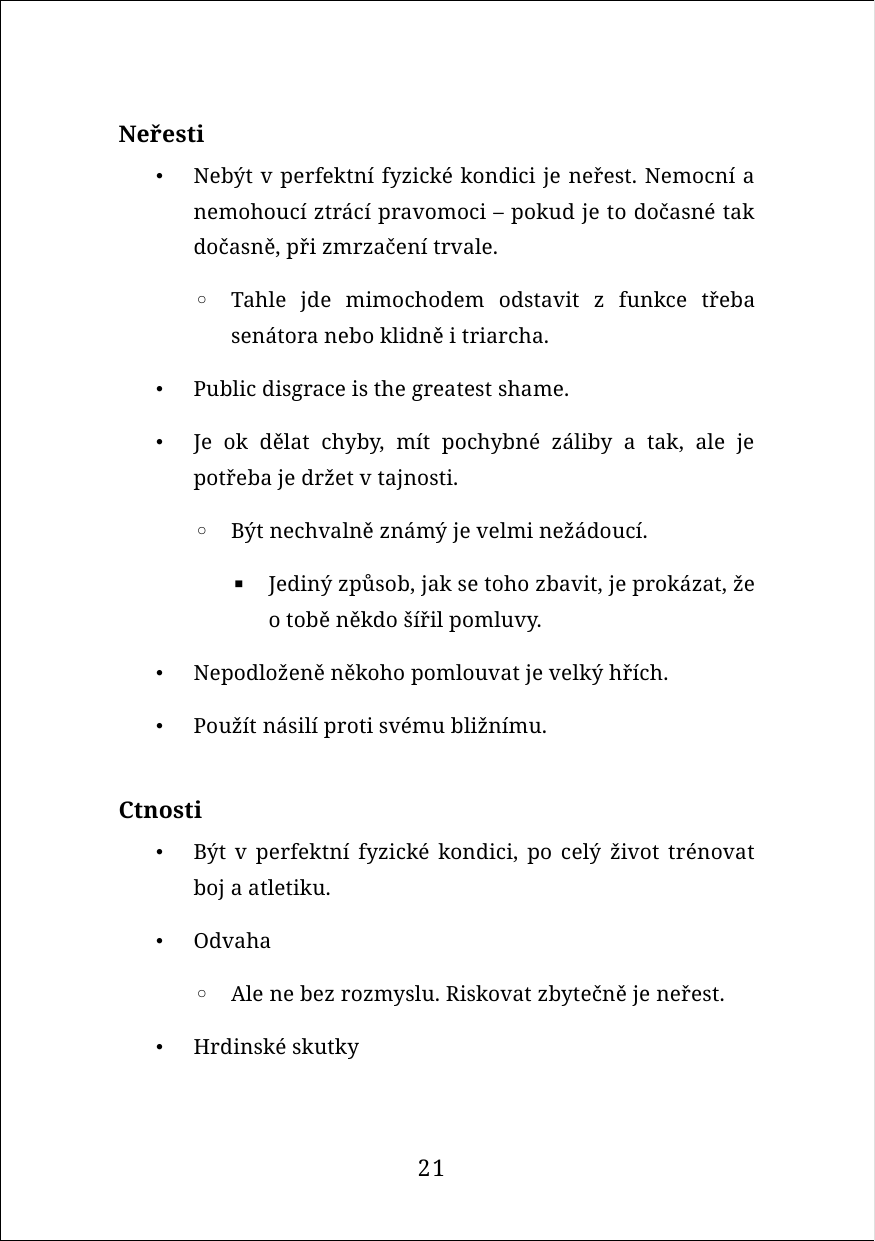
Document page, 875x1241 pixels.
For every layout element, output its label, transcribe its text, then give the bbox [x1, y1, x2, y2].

list Odvaha [156, 926, 756, 954]
list Jediný způsob, jak se toho zbavit, je prokázat, že o tobě někdo šířil pomluvy. [231, 569, 756, 633]
list Je ok dělat chyby, mít pochybné záliby a tak, ale je potřeba je držet v tajnosti. [156, 427, 756, 491]
list Tahle jde mimochodem odstavit z funkce třeba senátora nebo klidně i triarcha. [193, 286, 756, 349]
list Být nechvalně známý je velmi nežádoucí. [193, 516, 756, 545]
list Hrdinské skutky [156, 1032, 756, 1061]
list Použít násilí proti svému bližnímu. [156, 711, 756, 740]
list Public disgrace is the greatest shame. [156, 374, 756, 403]
list Být v perfektní fyzické kondici, po celý život trénovat boj a atletiku. [156, 837, 756, 901]
subtitle Ctnosti [118, 794, 756, 826]
list Ale ne bez rozmyslu. Riskovat zbytečně je neřest. [193, 979, 756, 1008]
list Nepodloženě někoho pomlouvat je velký hřích. [156, 658, 756, 687]
subtitle Neřesti [118, 118, 756, 149]
list Nebýt v perfektní fyzické kondici je neřest. Nemocní a nemohoucí ztrácí pravomoci – pokud je to dočasné tak dočasně, při zmrzačení trvale. [156, 161, 756, 261]
